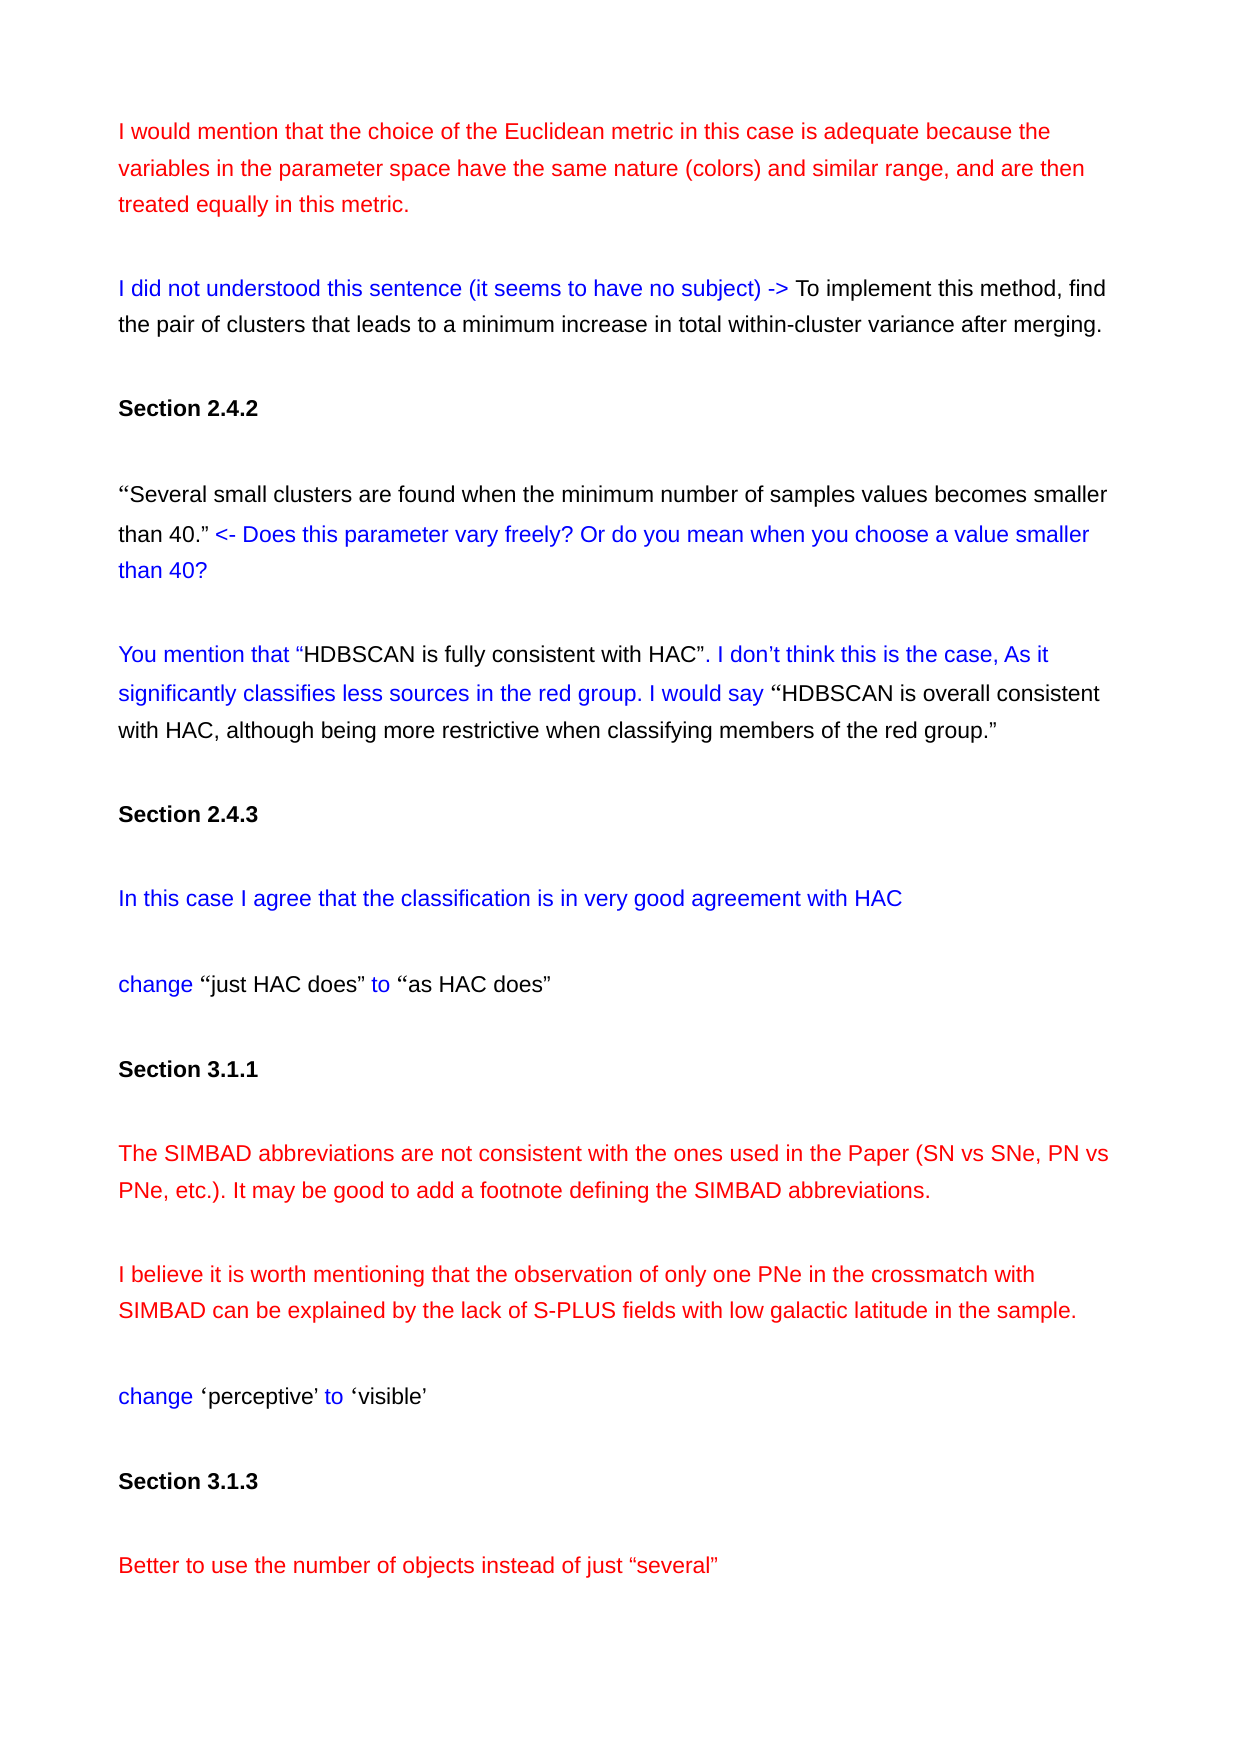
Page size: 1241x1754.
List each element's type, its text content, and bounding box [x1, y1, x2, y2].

text You mention that “HDBSCAN is fully consistent with HAC”. I don’t think this is the case, As it significantly classifies less sources in the red group. I would say “HDBSCAN is overall consistent with HAC, although being more restrictive when classifying members of the red group.” [118, 641, 1122, 744]
text In this case I agree that the classification is in very good agreement with HAC [118, 885, 1122, 912]
text I did not understood this sentence (it seems to have no subject) -> To implement this method, find the pair of clusters that leads to a minimum increase in total within-cluster variance after merging. [118, 275, 1122, 337]
text change ‘perceptive’ to ‘visible’ [118, 1381, 1122, 1410]
text change “just HAC does” to “as HAC does” [118, 969, 1122, 998]
text Section 3.1.3 [118, 1468, 1122, 1494]
text Section 2.4.2 [118, 395, 1122, 421]
text I would mention that the choice of the Euclidean metric in this case is adequate because the variables in the parameter space have the same nature (colors) and similar range, and are then treated equally in this metric. [118, 118, 1122, 217]
text Better to use the number of objects instead of just “several” [118, 1552, 1122, 1578]
text Section 2.4.3 [118, 801, 1122, 828]
text “Several small clusters are found when the minimum number of samples values becomes smaller than 40.” <- Does this parameter vary freely? Or do you mean when you choose a value smaller than 40? [118, 479, 1122, 584]
text The SIMBAD abbreviations are not consistent with the ones used in the Paper (SN vs SNe, PN vs PNe, etc.). It may be good to add a footnote defining the SIMBAD abbreviations. [118, 1140, 1122, 1203]
text Section 3.1.1 [118, 1056, 1122, 1083]
text I believe it is worth mentioning that the observation of only one PNe in the crossmatch with SIMBAD can be explained by the lack of S-PLUS fields with low galactic latitude in the sample. [118, 1261, 1122, 1323]
